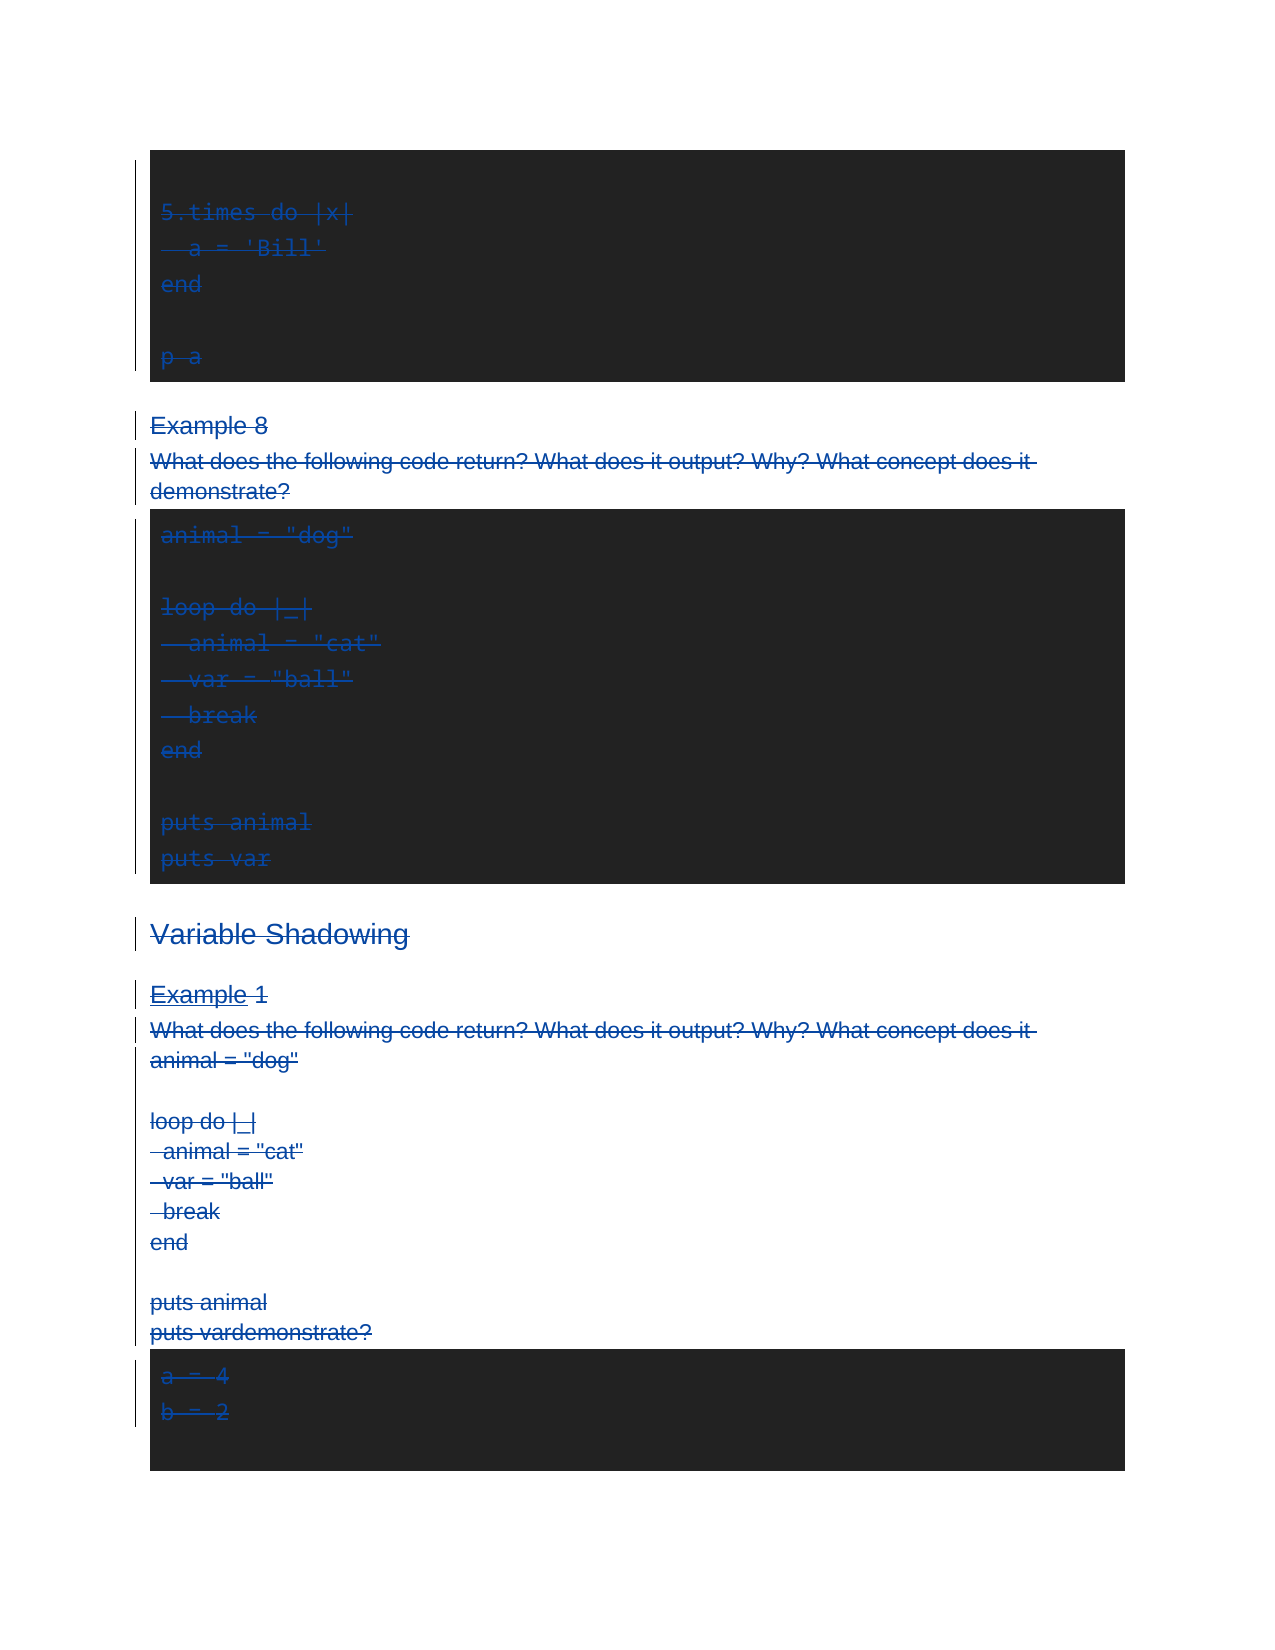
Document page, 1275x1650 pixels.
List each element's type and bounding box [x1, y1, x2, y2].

table_header [150, 1349, 1125, 1471]
